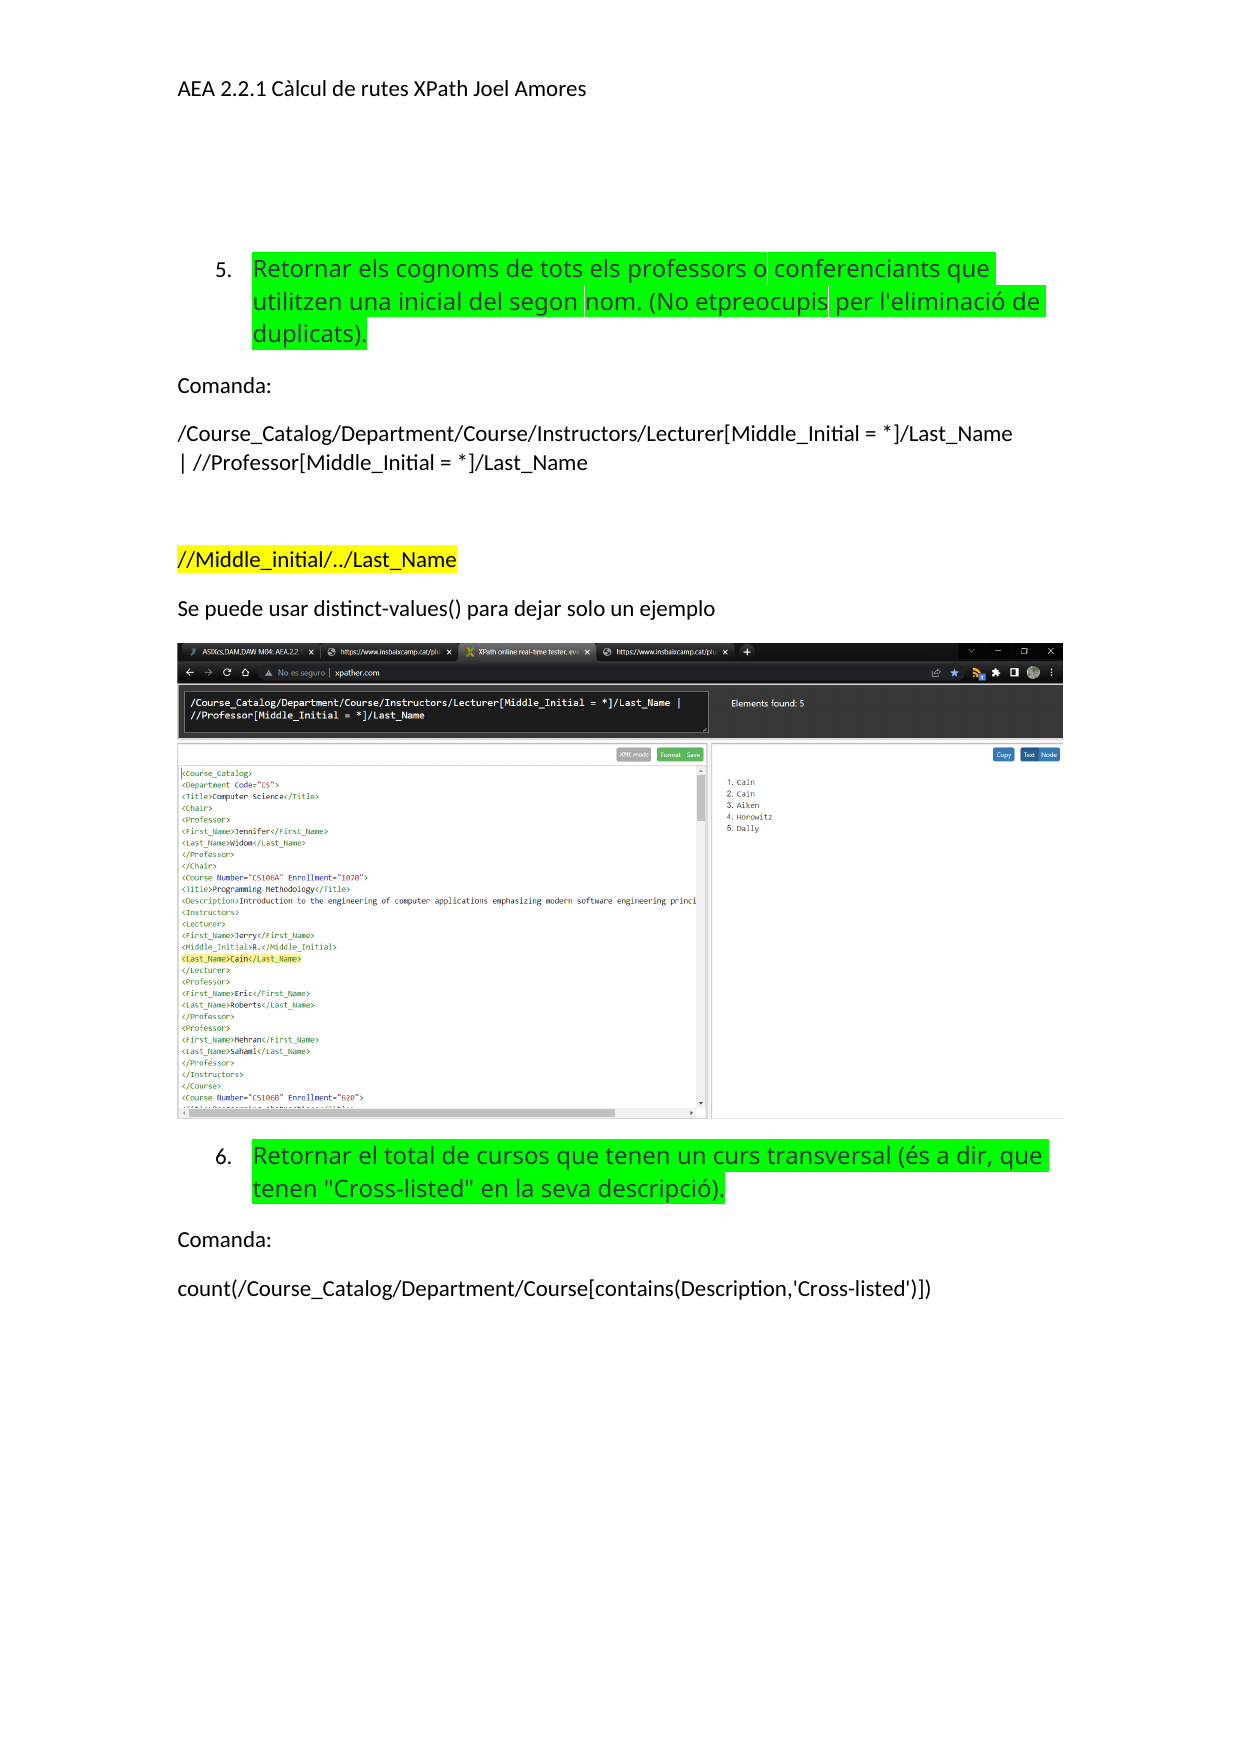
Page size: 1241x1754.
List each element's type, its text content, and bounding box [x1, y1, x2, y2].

text Se puede usar distinct-values() para dejar solo un ejemplo [177, 594, 1063, 622]
list Retornar els cognoms de tots els professors o conferenciants que utilitzen una inicial del segon nom. (No etpreocupis per l'eliminació de duplicats). [215, 252, 1063, 350]
text count(/Course_Catalog/Department/Course[contains(Description,'Cross-listed')]) [177, 1274, 1063, 1302]
text /Course_Catalog/Department/Course/Instructors/Lecturer[Middle_Initial = *]/Last_Name | //Professor[Middle_Initial = *]/Last_Name [177, 419, 1063, 476]
text Comanda: [177, 371, 1063, 399]
list Retornar el total de cursos que tenen un curs transversal (és a dir, que tenen "Cross-listed" en la seva descripció). [215, 1139, 1063, 1204]
text Comanda: [177, 1225, 1063, 1253]
text //Middle_initial/../Last_Name [177, 545, 1063, 573]
